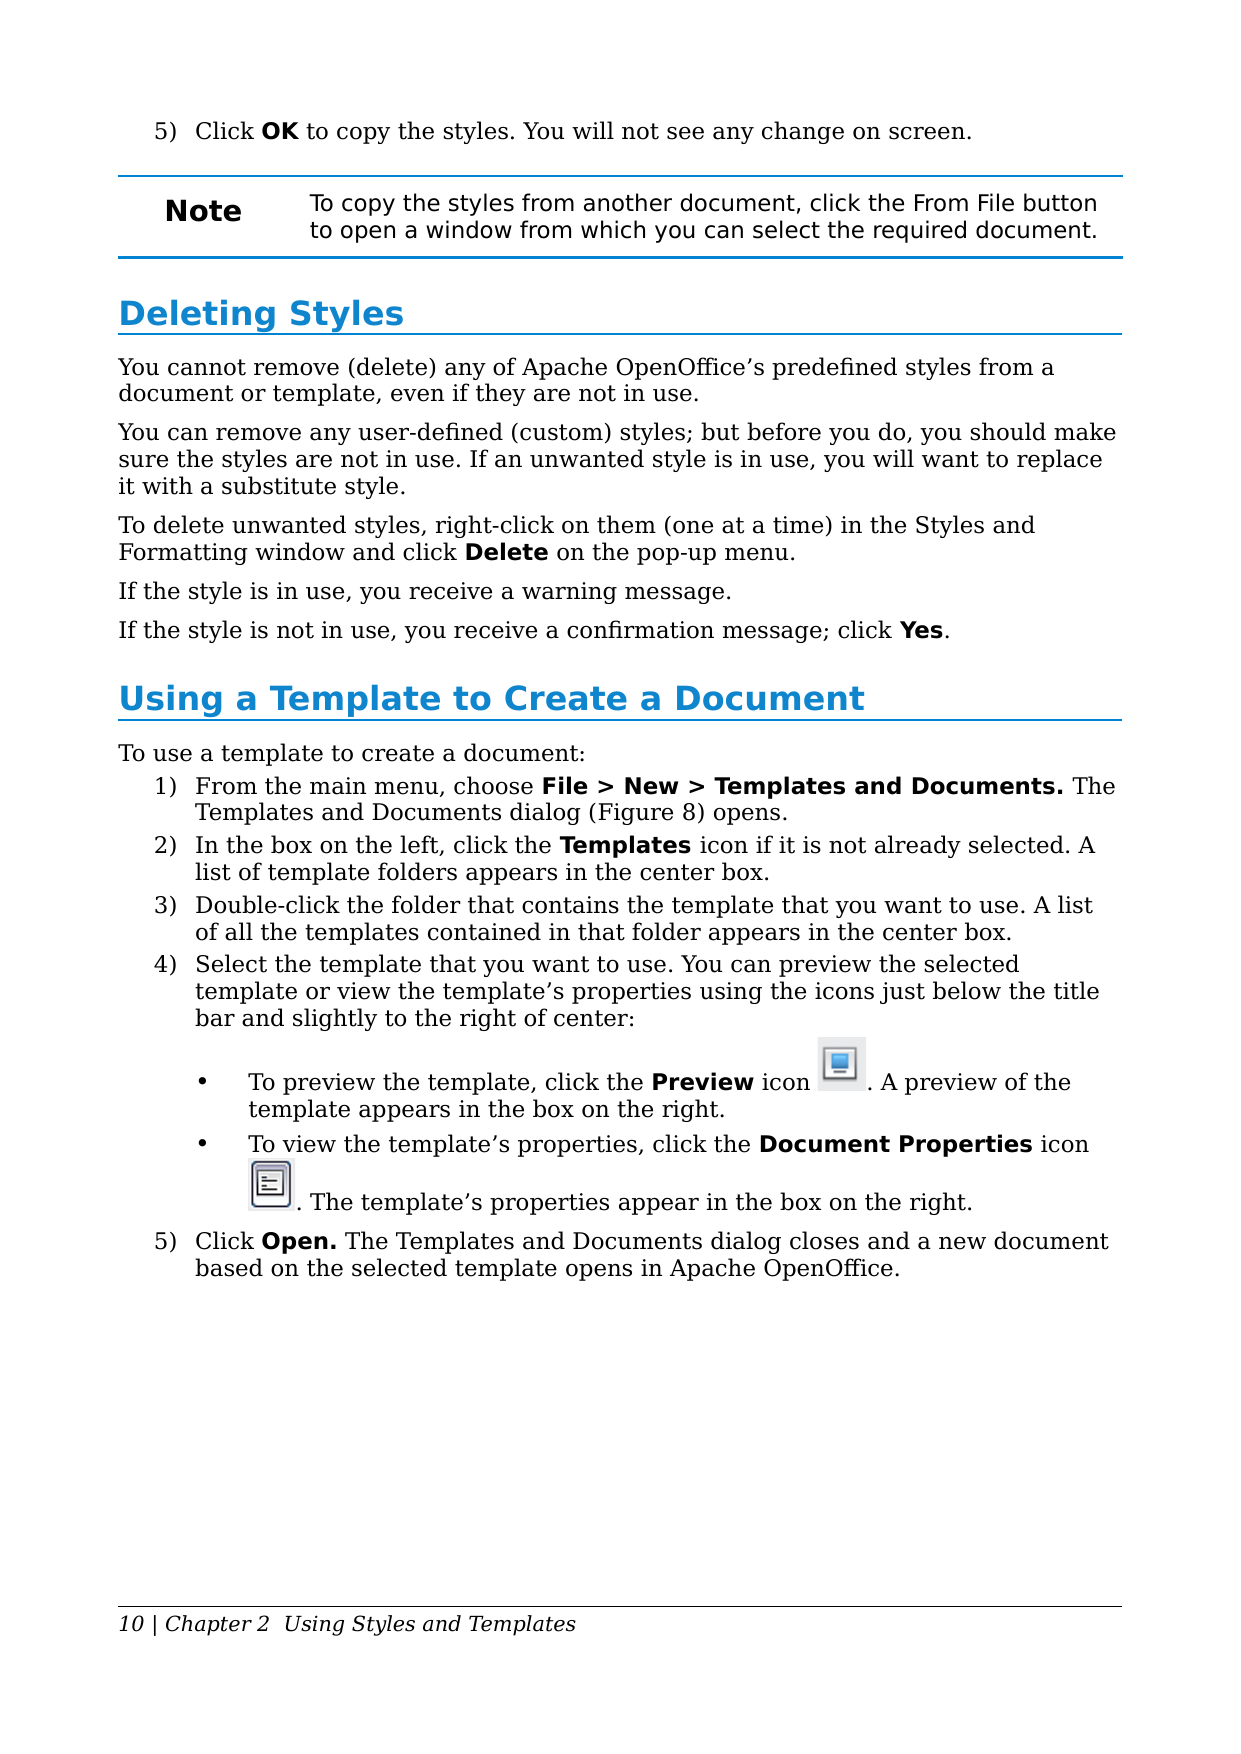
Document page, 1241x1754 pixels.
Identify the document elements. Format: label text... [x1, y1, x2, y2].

text To delete unwanted styles, right-click on them (one at a time) in the Styles and Formatting window and click Delete on the pop-up menu. [118, 512, 1122, 565]
table_header To copy the styles from another document, click the From File button to open a window from which you can select the required document. [288, 177, 1122, 256]
text You can remove any user-defined (custom) styles; but before you do, you should make sure the styles are not in use. If an unwanted style is in use, you will want to replace it with a substitute style. [118, 419, 1122, 499]
list To use a template to create a document: [118, 740, 1122, 766]
text If the style is not in use, you receive a confirmation message; click Yes. [118, 617, 1122, 644]
list Click OK to copy the styles. You will not see any change on screen. [177, 118, 1122, 145]
subtitle Deleting Styles [118, 294, 1122, 333]
list To preview the template, click the Preview icon . A preview of the template appears in the box on the right. [195, 1038, 1122, 1123]
list From the main menu, choose File > New > Templates and Documents. The Templates and Documents dialog (Figure 8) opens. [177, 773, 1122, 826]
list Double-click the folder that contains the template that you want to use. A list of all the templates contained in that folder appears in the center box. [177, 892, 1122, 945]
list To view the template’s properties, click the Document Properties icon . The template’s properties appear in the box on the right. [195, 1129, 1122, 1216]
table_header Note [118, 177, 288, 256]
list Click Open. The Templates and Documents dialog closes and a new document based on the selected template opens in Apache OpenOffice. [177, 1228, 1122, 1282]
list In the box on the left, click the Templates icon if it is not already selected. A list of template folders appears in the center box. [177, 832, 1122, 886]
subtitle Using a Template to Create a Document [118, 680, 1122, 719]
picture [248, 1158, 296, 1211]
text You cannot remove (delete) any of Apache OpenOffice’s predefined styles from a document or template, even if they are not in use. [118, 354, 1122, 407]
list Select the template that you want to use. You can preview the selected template or view the template’s properties using the icons just below the title bar and slightly to the right of center: [177, 952, 1122, 1032]
text If the style is in use, you receive a warning message. [118, 578, 1122, 604]
picture [817, 1037, 867, 1091]
